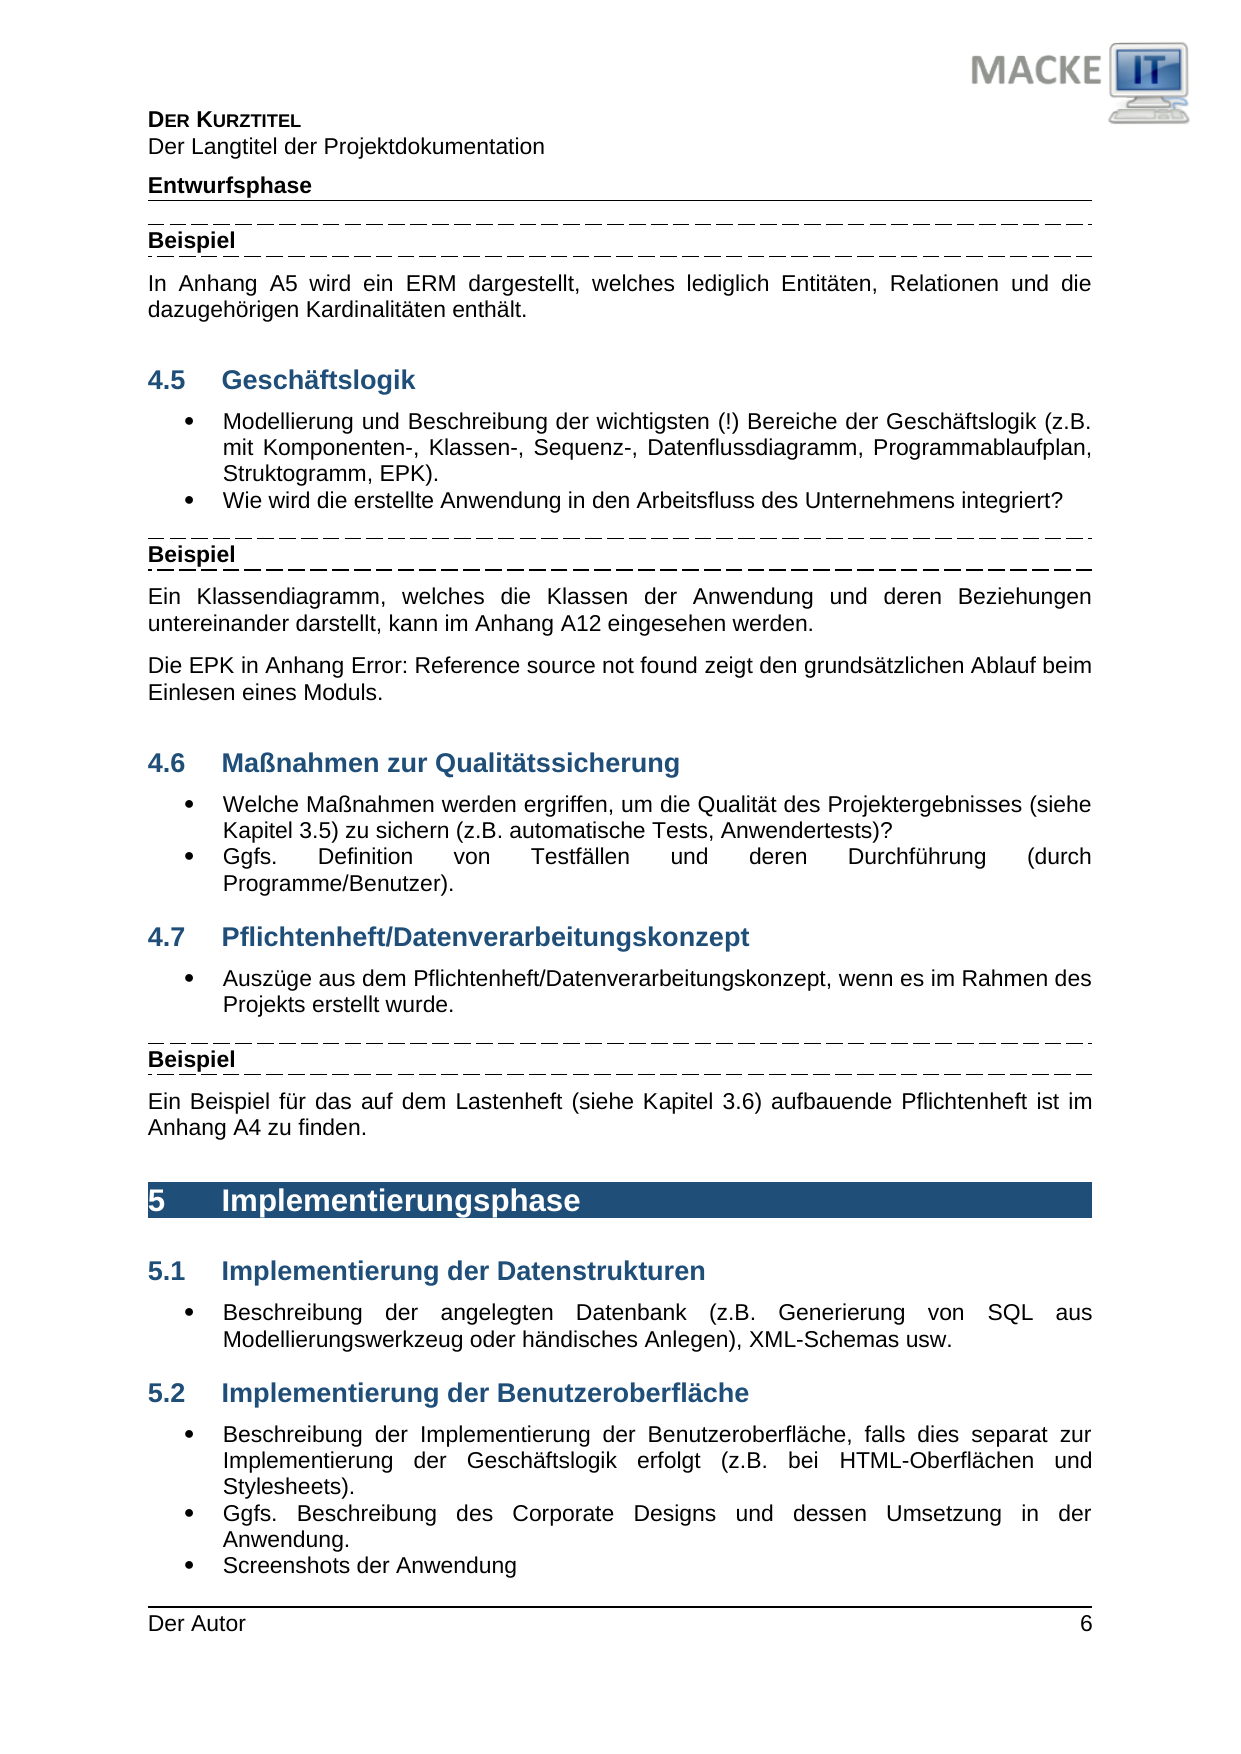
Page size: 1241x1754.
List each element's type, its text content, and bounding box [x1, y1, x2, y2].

list Modellierung und Beschreibung der wichtigsten (!) Bereiche der Geschäftslogik (z.B. mit Komponenten-, Klassen-, Sequenz-, Datenflussdiagramm, Programmablaufplan, Struktogramm, EPK). [185, 408, 1092, 487]
list Ggfs. Definition von Testfällen und deren Durchführung (durch Programme/Benutzer). [185, 843, 1092, 896]
picture [959, 29, 1197, 131]
list Screenshots der Anwendung [185, 1552, 1092, 1579]
subtitle Implementierung der Datenstrukturen [148, 1255, 1092, 1287]
text Ein Klassendiagramm, welches die Klassen der Anwendung und deren Beziehungen untereinander darstellt, kann im Anhang A12 eingesehen werden. [148, 583, 1092, 636]
list Wie wird die erstellte Anwendung in den Arbeitsfluss des Unternehmens integriert? [185, 487, 1092, 513]
text Beispiel [148, 1042, 1092, 1075]
subtitle Maßnahmen zur Qualitätssicherung [148, 747, 1092, 778]
subtitle Geschäftslogik [148, 364, 1092, 395]
text In Anhang A5 wird ein ERM dargestellt, welches lediglich Entitäten, Relationen und die dazugehörigen Kardinalitäten enthält. [148, 269, 1092, 322]
text Die EPK in Anhang Fehler: Verweis nicht gefunden zeigt den grundsätzlichen Ablauf beim Einlesen eines Moduls. [148, 652, 1092, 705]
subtitle Implementierung der Benutzeroberfläche [148, 1377, 1092, 1408]
text Ein Beispiel für das auf dem Lastenheft (siehe Kapitel 3.6) aufbauende Pflichtenheft ist im Anhang A4 zu finden. [148, 1088, 1092, 1140]
list Ggfs. Beschreibung des Corporate Designs und dessen Umsetzung in der Anwendung. [185, 1500, 1092, 1552]
text Beispiel [148, 538, 1092, 571]
subtitle Implementierungsphase [148, 1182, 1092, 1218]
list Beschreibung der angelegten Datenbank (z.B. Generierung von SQL aus Modellierungswerkzeug oder händisches Anlegen), XML-Schemas usw. [185, 1299, 1092, 1352]
list Welche Maßnahmen werden ergriffen, um die Qualität des Projektergebnisses (siehe Kapitel 3.5) zu sichern (z.B. automatische Tests, Anwendertests)? [185, 791, 1092, 843]
subtitle Pflichtenheft/Datenverarbeitungskonzept [148, 921, 1092, 952]
list Beschreibung der Implementierung der Benutzeroberfläche, falls dies separat zur Implementierung der Geschäftslogik erfolgt (z.B. bei HTML-Oberflächen und Stylesheets). [185, 1421, 1092, 1500]
text Beispiel [148, 224, 1092, 257]
list Auszüge aus dem Pflichtenheft/Datenverarbeitungskonzept, wenn es im Rahmen des Projekts erstellt wurde. [185, 965, 1092, 1017]
